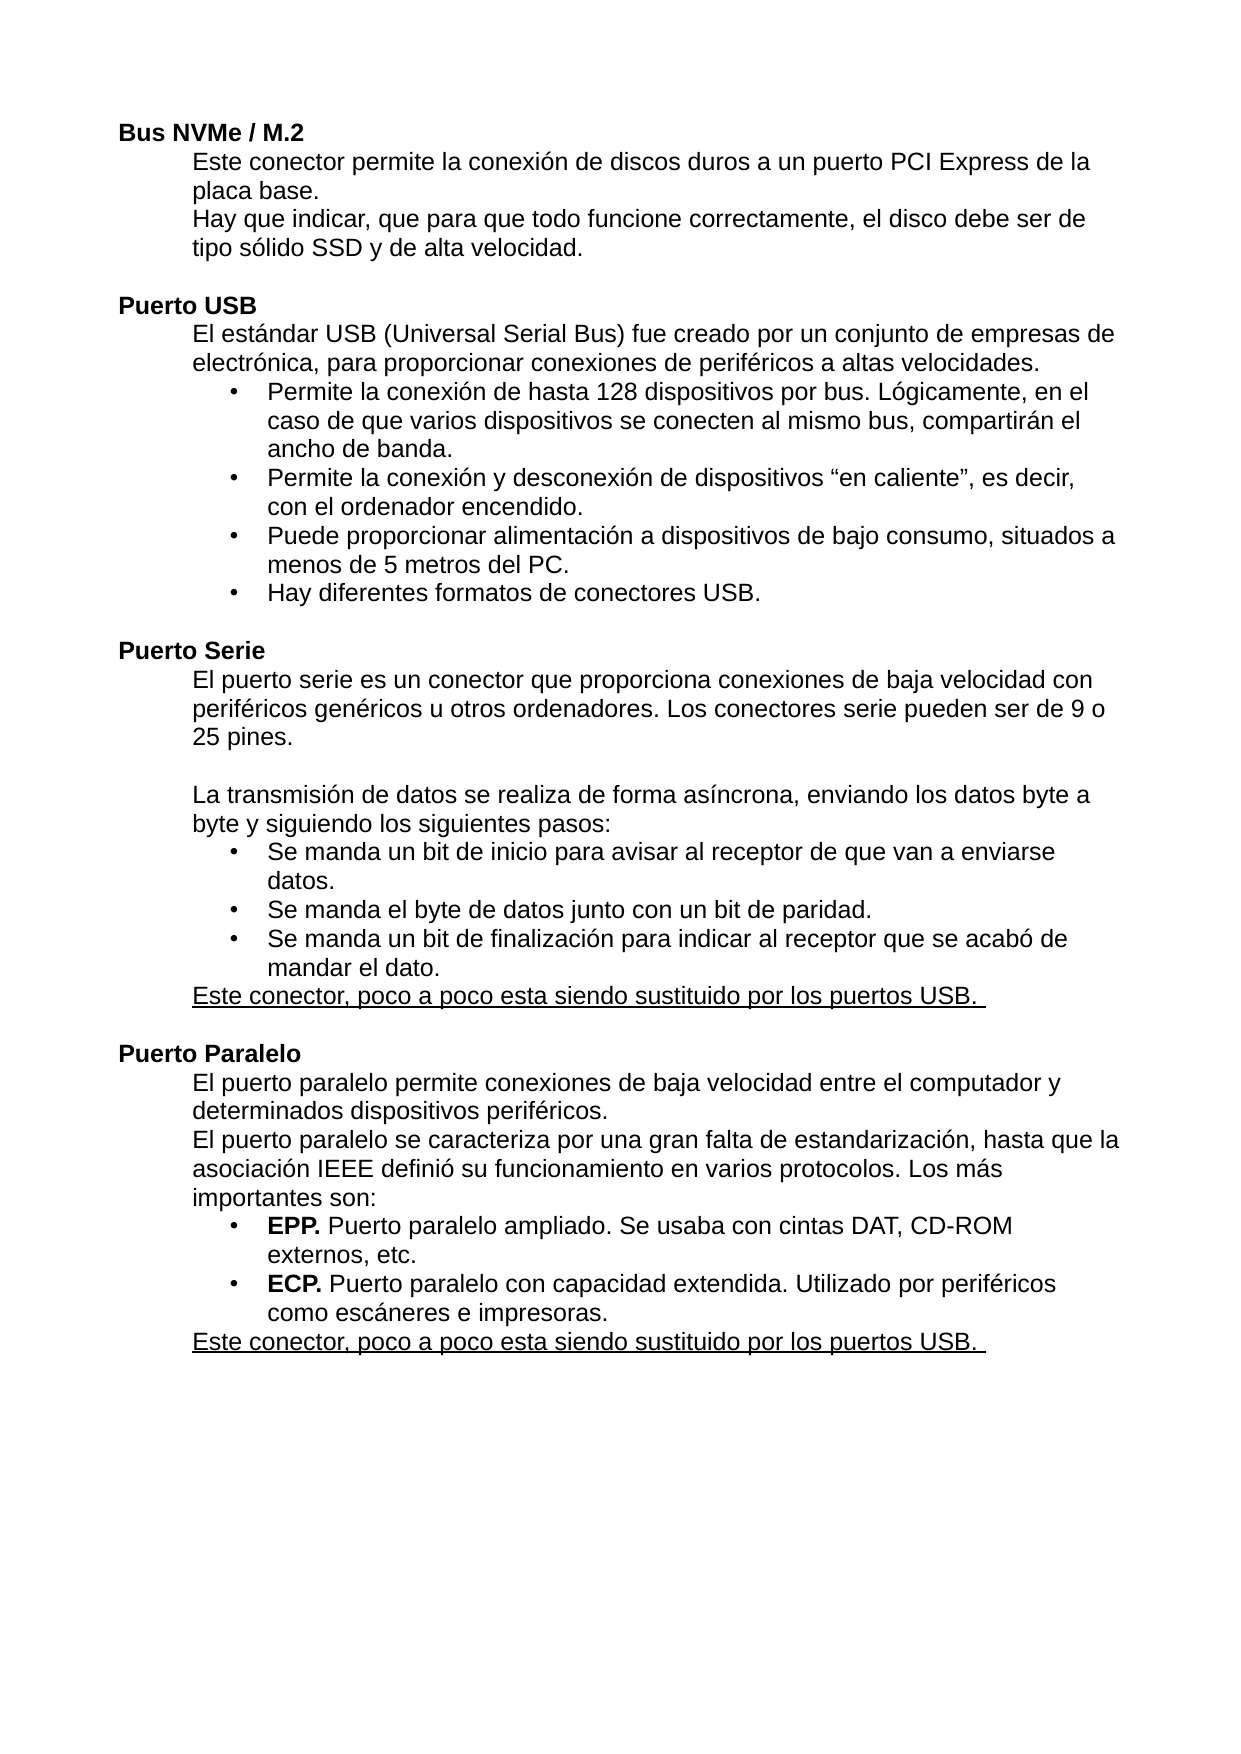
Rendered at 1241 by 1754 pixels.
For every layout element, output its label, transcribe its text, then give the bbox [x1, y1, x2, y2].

text El puerto paralelo se caracteriza por una gran falta de estandarización, hasta que la asociación IEEE definió su funcionamiento en varios protocolos. Los más importantes son: [192, 1125, 1122, 1211]
list Puede proporcionar alimentación a dispositivos de bajo consumo, situados a menos de 5 metros del PC. [229, 521, 1122, 578]
text El estándar USB (Universal Serial Bus) fue creado por un conjunto de empresas de electrónica, para proporcionar conexiones de periféricos a altas velocidades. [192, 319, 1122, 377]
text Hay que indicar, que para que todo funcione correctamente, el disco debe ser de tipo sólido SSD y de alta velocidad. [192, 204, 1122, 262]
text La transmisión de datos se realiza de forma asíncrona, enviando los datos byte a byte y siguiendo los siguientes pasos: [192, 780, 1122, 837]
list ECP. Puerto paralelo con capacidad extendida. Utilizado por periféricos como escáneres e impresoras. [229, 1269, 1122, 1327]
text Puerto Serie [118, 636, 1122, 665]
text Bus NVMe / M.2 [118, 118, 1122, 147]
text Puerto USB [118, 291, 1122, 319]
text El puerto paralelo permite conexiones de baja velocidad entre el computador y determinados dispositivos periféricos. [192, 1068, 1122, 1125]
list EPP. Puerto paralelo ampliado. Se usaba con cintas DAT, CD-ROM externos, etc. [229, 1211, 1122, 1269]
text Puerto Paralelo [118, 1039, 1122, 1068]
text Este conector permite la conexión de discos duros a un puerto PCI Express de la placa base. [192, 147, 1122, 204]
text Este conector, poco a poco esta siendo sustituido por los puertos USB. [118, 1327, 1122, 1355]
list Permite la conexión y desconexión de dispositivos “en caliente”, es decir, con el ordenador encendido. [229, 463, 1122, 521]
list Se manda el byte de datos junto con un bit de paridad. [229, 895, 1122, 924]
list Hay diferentes formatos de conectores USB. [229, 578, 1122, 607]
text Este conector, poco a poco esta siendo sustituido por los puertos USB. [118, 981, 1122, 1010]
list Se manda un bit de finalización para indicar al receptor que se acabó de mandar el dato. [229, 924, 1122, 981]
list Se manda un bit de inicio para avisar al receptor de que van a enviarse datos. [229, 837, 1122, 895]
list Permite la conexión de hasta 128 dispositivos por bus. Lógicamente, en el caso de que varios dispositivos se conecten al mismo bus, compartirán el ancho de banda. [229, 377, 1122, 463]
text El puerto serie es un conector que proporciona conexiones de baja velocidad con periféricos genéricos u otros ordenadores. Los conectores serie pueden ser de 9 o 25 pines. [192, 665, 1122, 751]
